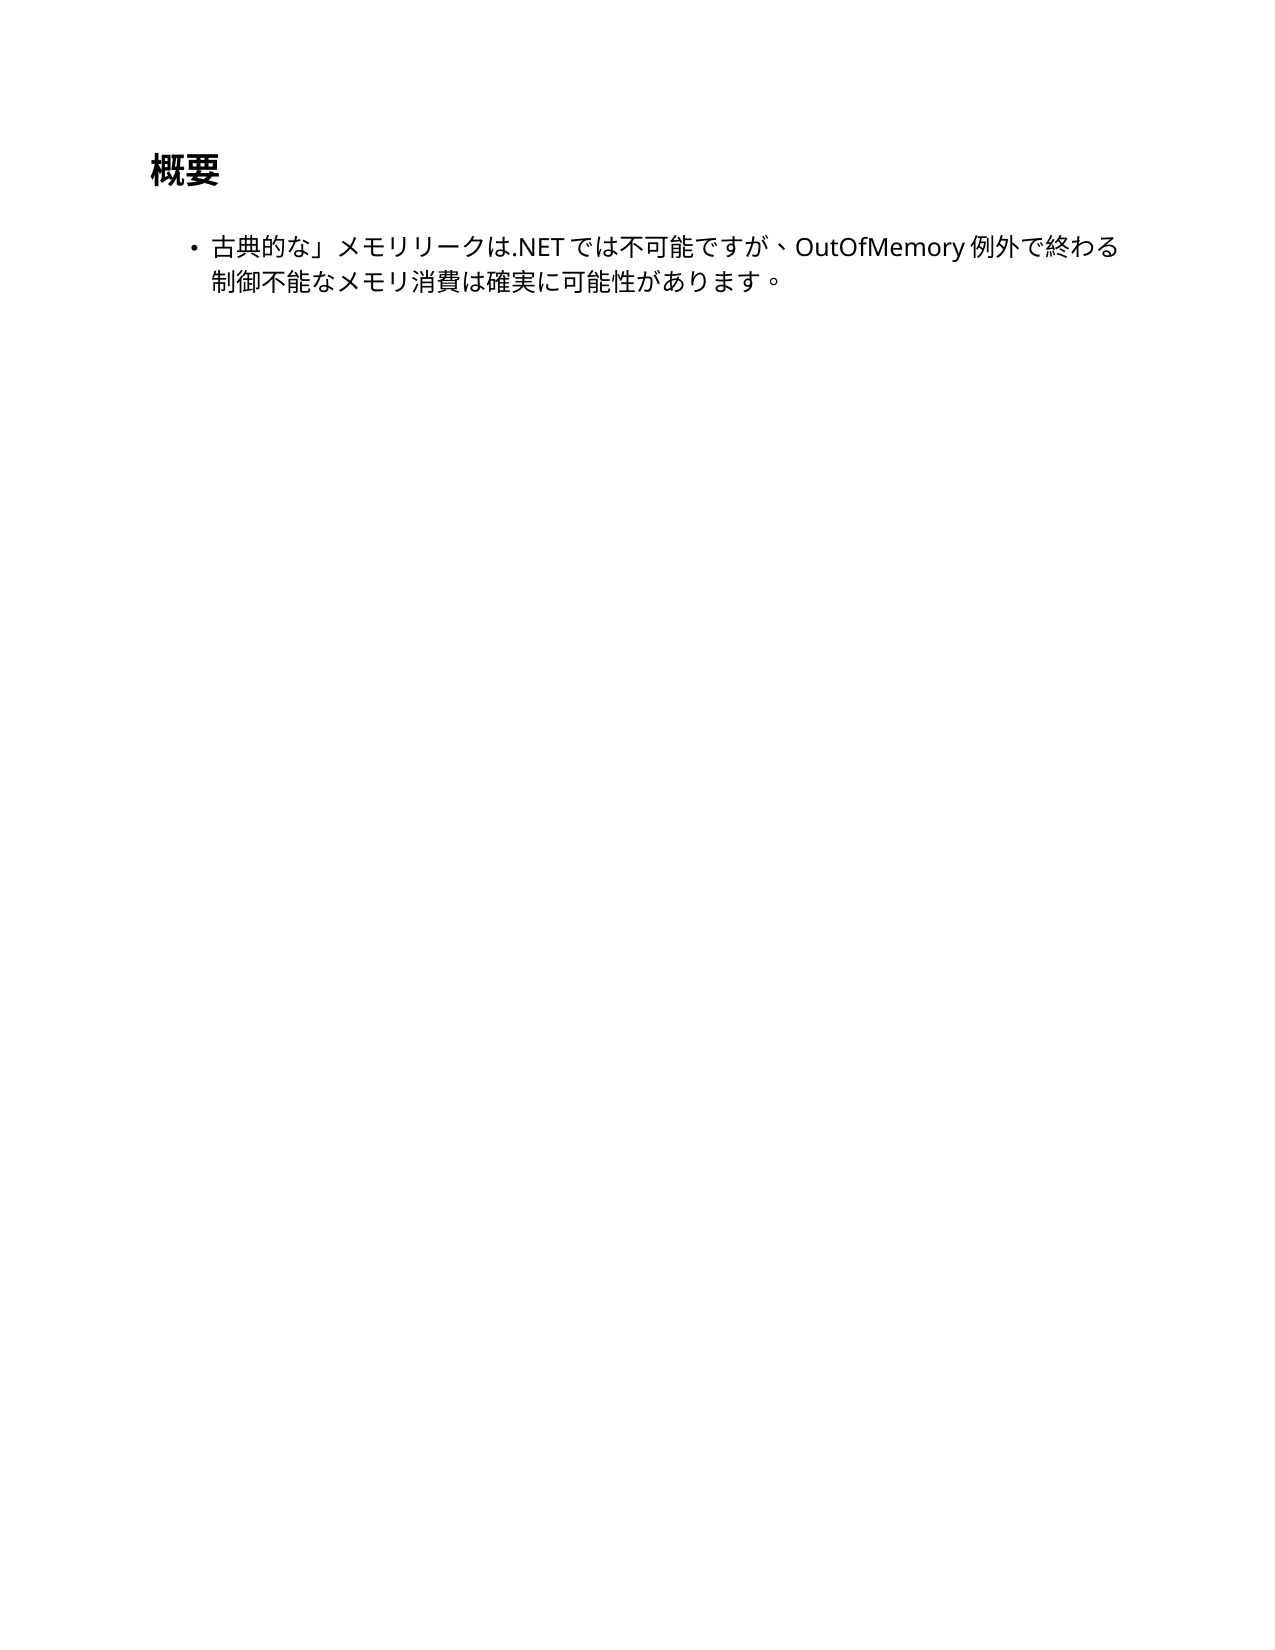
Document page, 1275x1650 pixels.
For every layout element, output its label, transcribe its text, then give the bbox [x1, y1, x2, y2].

subtitle 概要 [150, 146, 1275, 194]
list 古典的な」メモリリークは.NETでは不可能ですが、OutOfMemory例外で終わる制御不能なメモリ消費は確実に可能性があります。 [190, 229, 1126, 299]
